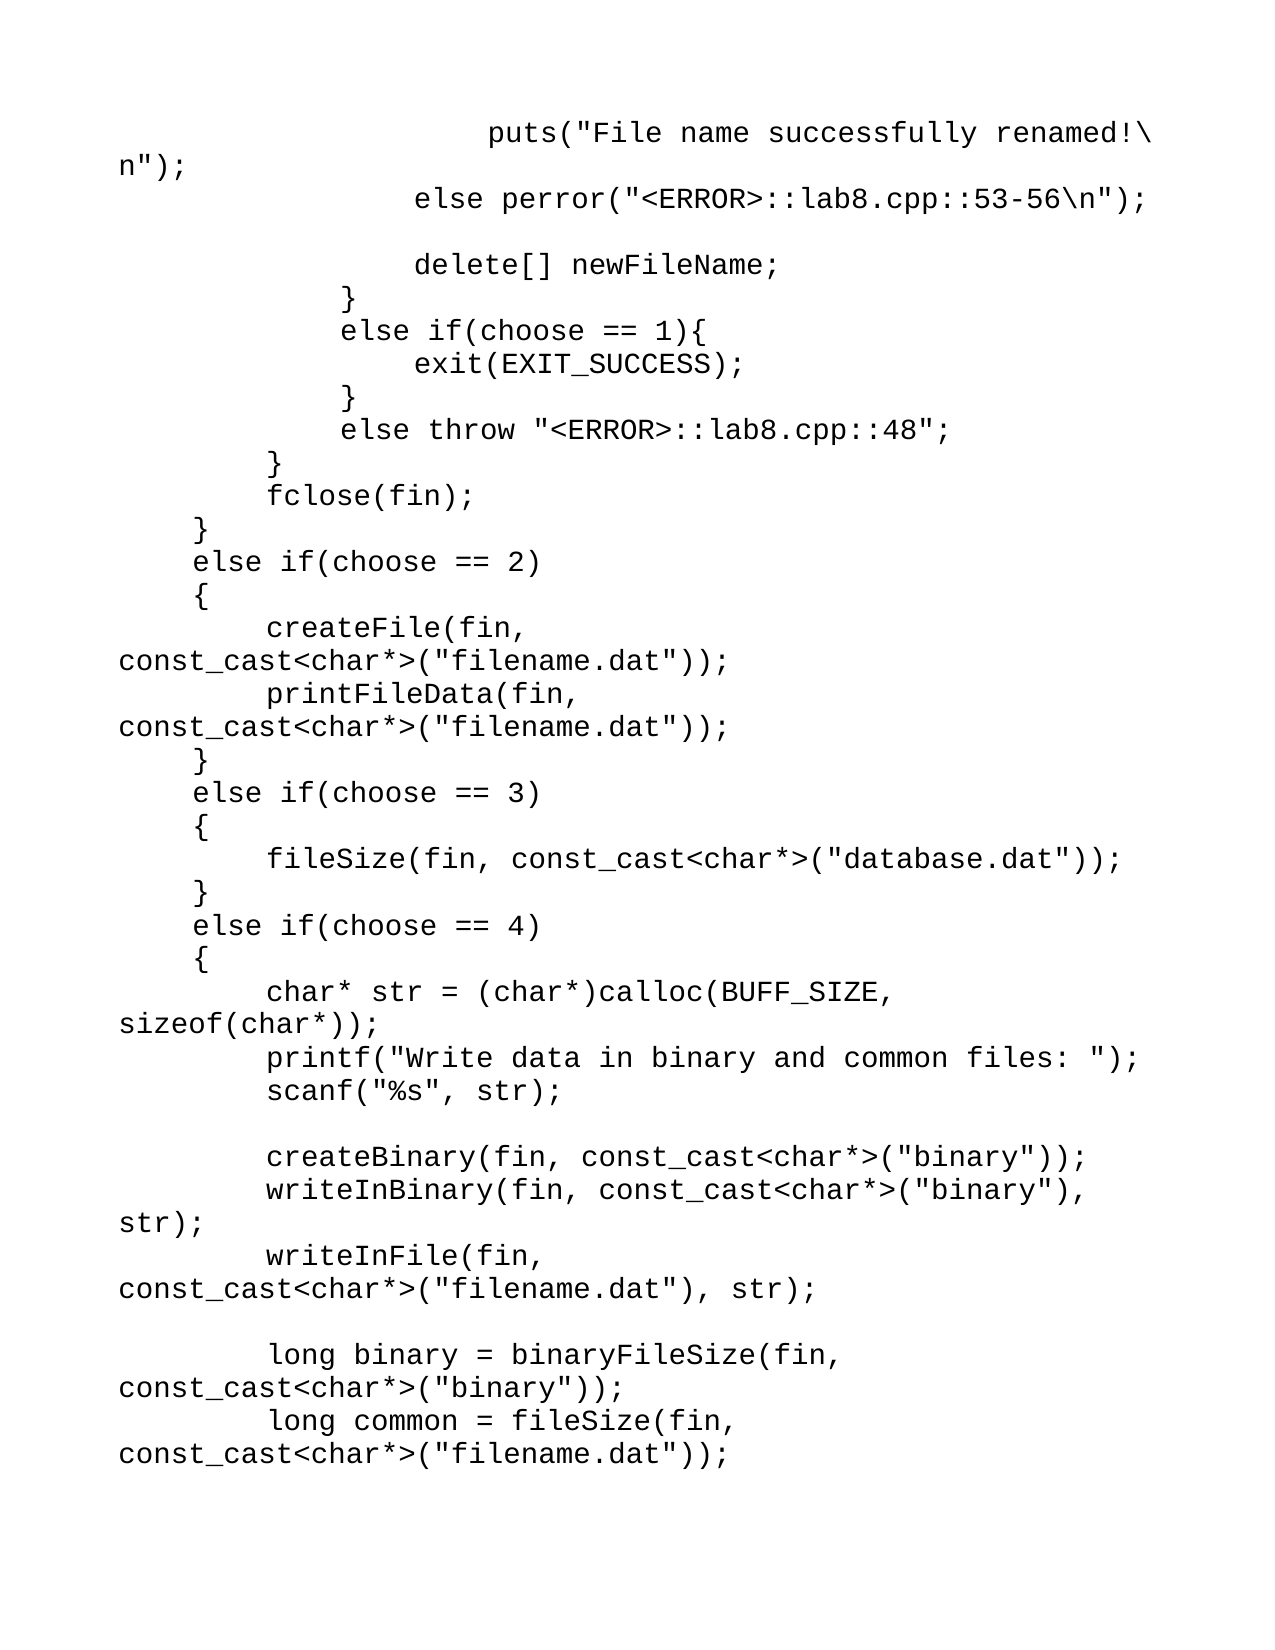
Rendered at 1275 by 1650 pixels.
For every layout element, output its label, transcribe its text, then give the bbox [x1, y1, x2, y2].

text } [118, 746, 1157, 778]
text createBinary(fin, const_cast<char*>("binary")); [118, 1142, 1157, 1175]
text else throw "<ERROR>::lab8.cpp::48"; [118, 415, 1157, 448]
text printFileData(fin, const_cast<char*>("filename.dat")); [118, 679, 1157, 746]
text delete[] newFileName; [118, 250, 1157, 283]
text { [118, 944, 1157, 977]
text else if(choose == 3) [118, 778, 1157, 812]
text { [118, 812, 1157, 844]
text writeInBinary(fin, const_cast<char*>("binary"), str); [118, 1175, 1157, 1241]
text { [118, 580, 1157, 613]
text else perror("<ERROR>::lab8.cpp::53-56\n"); [118, 184, 1157, 217]
text puts("File name successfully renamed!\n"); [118, 118, 1157, 184]
text createFile(fin, const_cast<char*>("filename.dat")); [118, 613, 1157, 679]
text else if(choose == 2) [118, 547, 1157, 580]
text fileSize(fin, const_cast<char*>("database.dat")); [118, 844, 1157, 878]
text } [118, 878, 1157, 911]
text writeInFile(fin, const_cast<char*>("filename.dat"), str); [118, 1241, 1157, 1307]
text long common = fileSize(fin, const_cast<char*>("filename.dat")); [118, 1406, 1157, 1472]
text long binary = binaryFileSize(fin, const_cast<char*>("binary")); [118, 1340, 1157, 1406]
text exit(EXIT_SUCCESS); [118, 349, 1157, 382]
text char* str = (char*)calloc(BUFF_SIZE, sizeof(char*)); [118, 977, 1157, 1043]
text scanf("%s", str); [118, 1076, 1157, 1109]
text } [118, 382, 1157, 415]
text } [118, 283, 1157, 316]
text fclose(fin); [118, 481, 1157, 514]
text printf("Write data in binary and common files: "); [118, 1043, 1157, 1076]
text } [118, 514, 1157, 547]
text } [118, 448, 1157, 481]
text else if(choose == 1){ [118, 316, 1157, 349]
text else if(choose == 4) [118, 911, 1157, 944]
